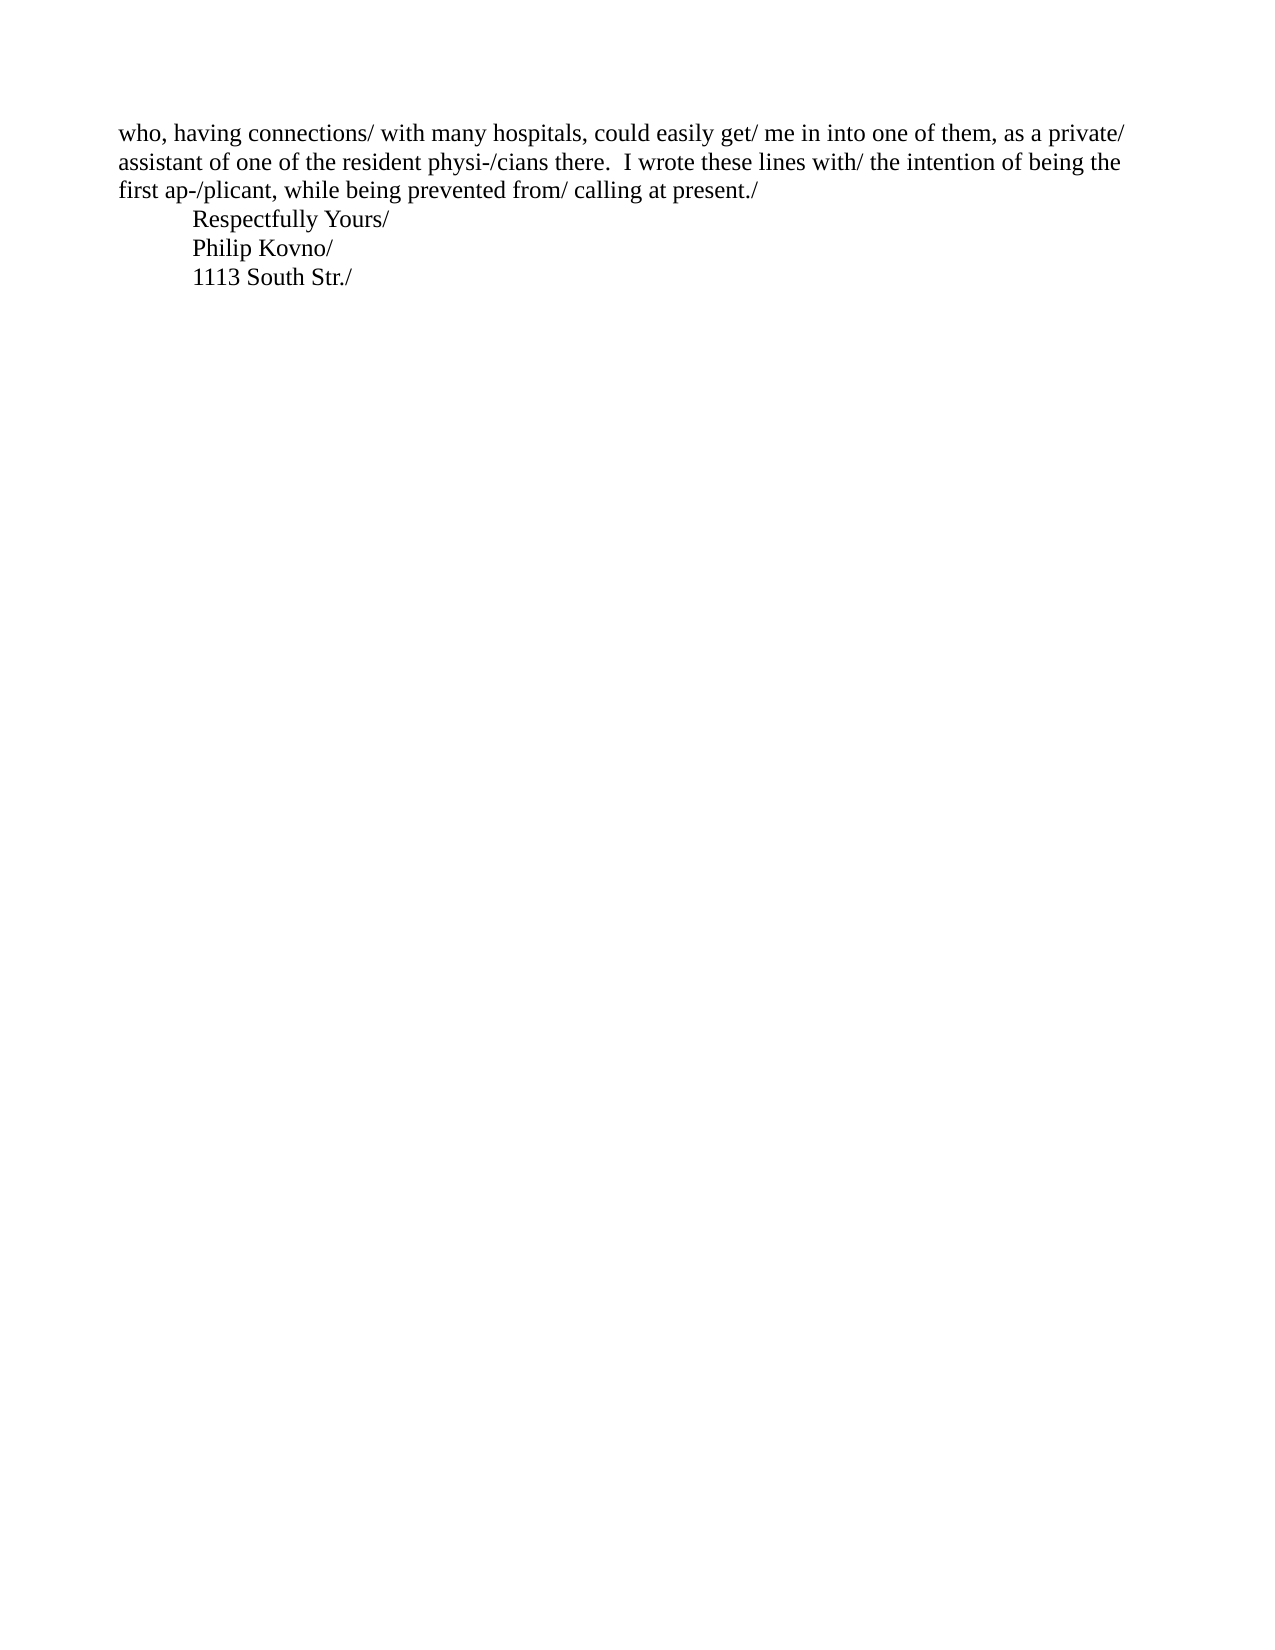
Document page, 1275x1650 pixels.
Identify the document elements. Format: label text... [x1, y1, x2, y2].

text Philip Kovno/ [118, 233, 1157, 262]
text who, having connections/ with many hospitals, could easily get/ me in into one of them, as a private/ assistant of one of the resident physi-/cians there. I wrote these lines with/ the intention of being the first ap-/plicant, while being prevented from/ calling at present./ [118, 118, 1157, 204]
text 1113 South Str./ [118, 262, 1157, 291]
text Respectfully Yours/ [118, 204, 1157, 233]
